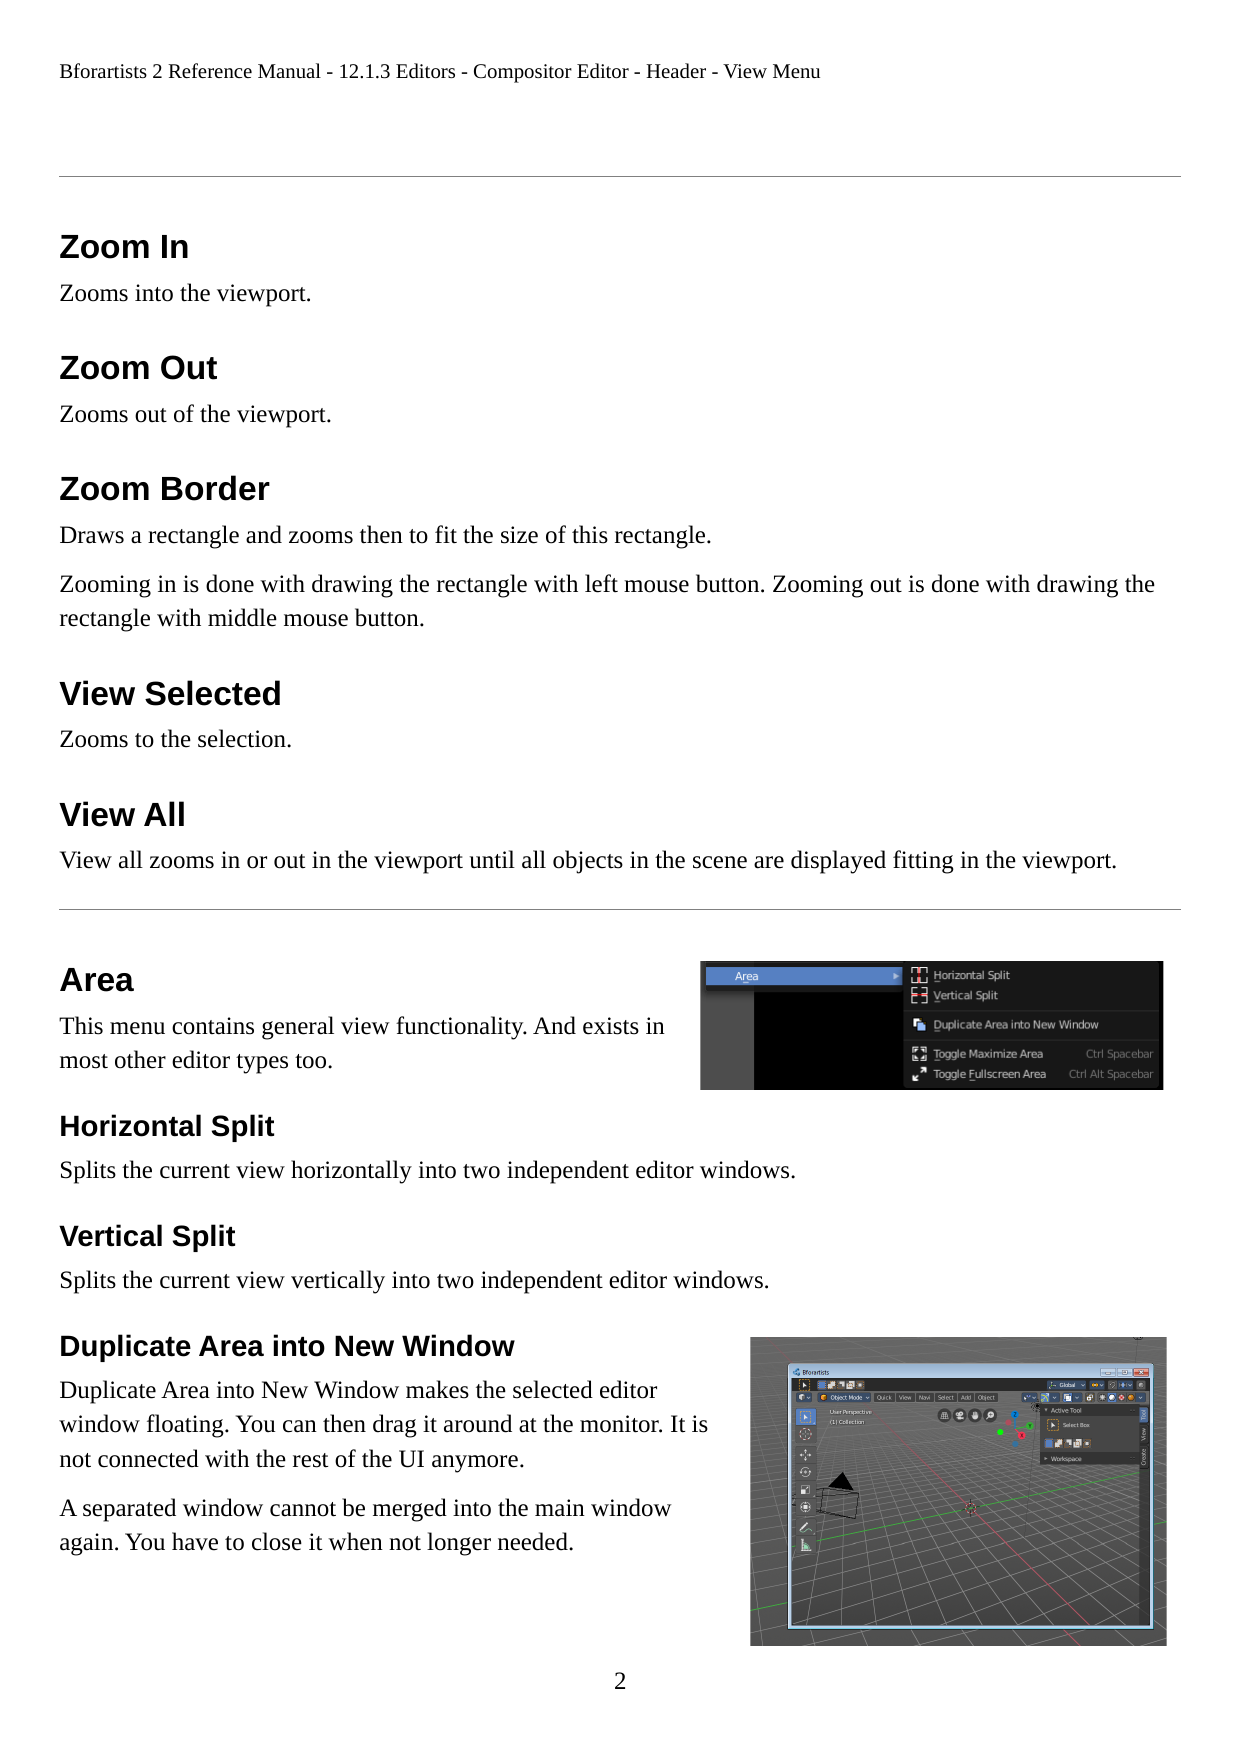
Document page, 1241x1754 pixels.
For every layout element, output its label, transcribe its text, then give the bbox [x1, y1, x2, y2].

subtitle Area [59, 959, 1181, 998]
subtitle Horizontal Split [59, 1109, 1181, 1143]
text Zooming in is done with drawing the rectangle with left mouse button. Zooming out is done with drawing the rectangle with middle mouse button. [59, 569, 1181, 632]
text Splits the current view horizontally into two independent editor windows. [59, 1155, 1181, 1184]
text Duplicate Area into New Window makes the selected editor window floating. You can then drag it around at the monitor. It is not connected with the rest of the UI anymore. [59, 1375, 750, 1473]
text Splits the current view vertically into two independent editor windows. [59, 1265, 1181, 1294]
text Zooms into the viewport. [59, 278, 1181, 307]
text Draws a rectangle and zooms then to fit the size of this rectangle. [59, 520, 1181, 549]
subtitle View Selected [59, 673, 1181, 712]
text This menu contains general view functionality. And exists in most other editor types too. [59, 1011, 700, 1074]
text Zooms to the selection. [59, 724, 1181, 753]
subtitle Duplicate Area into New Window [59, 1329, 1181, 1362]
picture [700, 961, 1164, 1090]
subtitle Zoom Border [59, 469, 1181, 507]
text A separated window cannot be merged into the main window again. You have to close it when not longer needed. [59, 1493, 750, 1556]
picture [750, 1337, 1167, 1646]
subtitle Zoom Out [59, 348, 1181, 386]
subtitle View All [59, 794, 1181, 833]
subtitle Vertical Split [59, 1219, 1181, 1252]
subtitle Zoom In [59, 227, 1181, 265]
text Zooms out of the viewport. [59, 399, 1181, 428]
text View all zooms in or out in the viewport until all objects in the scene are displayed fitting in the viewport. [59, 846, 1181, 874]
